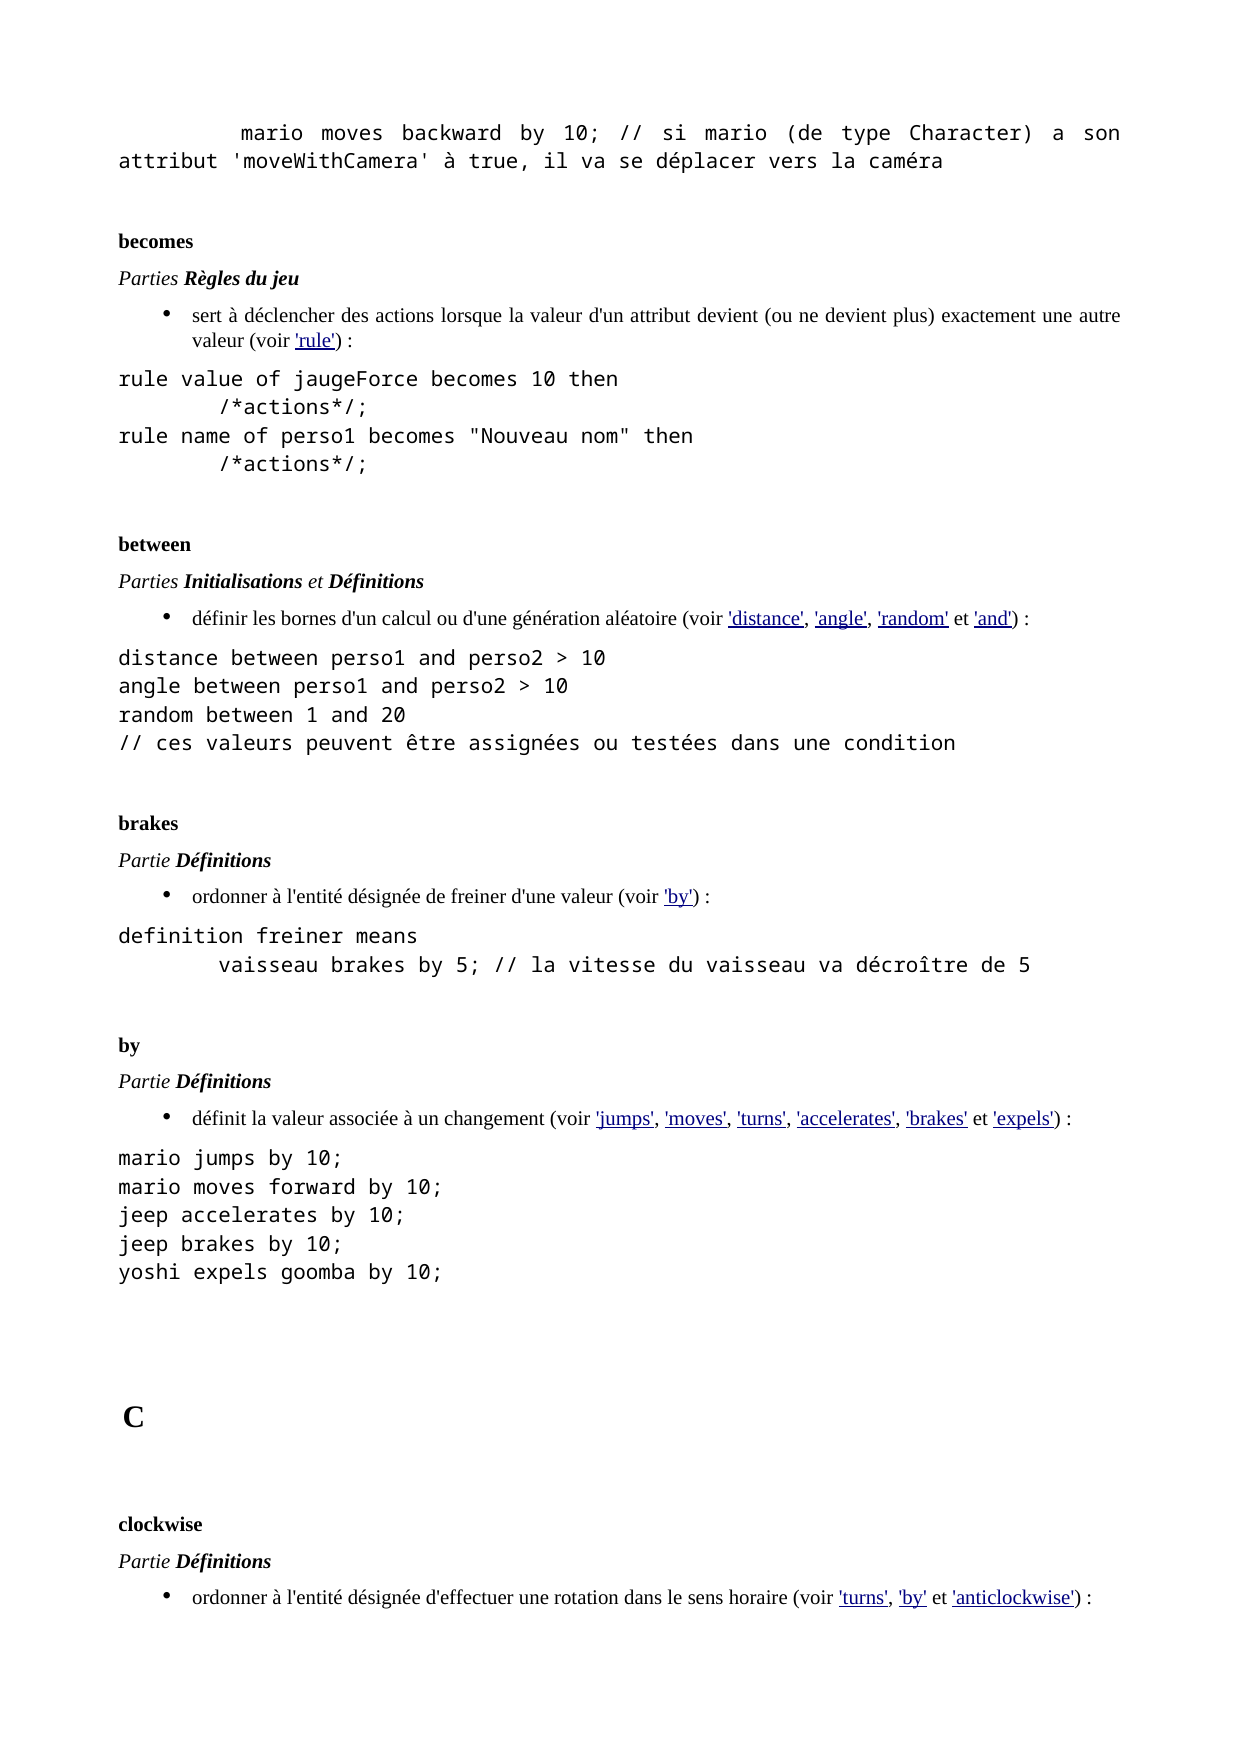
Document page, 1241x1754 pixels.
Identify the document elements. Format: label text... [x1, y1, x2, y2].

text jeep brakes by 10; [118, 1229, 1122, 1257]
list définit la valeur associée à un changement (voir 'jumps', 'moves', 'turns', 'accelerates', 'brakes' et 'expels') : [162, 1106, 1122, 1131]
text Parties Initialisations et Définitions [118, 569, 1122, 593]
text /*actions*/; [118, 449, 1122, 478]
subtitle C [118, 1394, 1122, 1438]
subtitle between [118, 532, 1122, 556]
text Partie Définitions [118, 848, 1122, 872]
text vaisseau brakes by 5; // la vitesse du vaisseau va décroître de 5 [118, 950, 1122, 978]
text // ces valeurs peuvent être assignées ou testées dans une condition [118, 728, 1122, 757]
text distance between perso1 and perso2 > 10 [118, 643, 1122, 671]
text mario moves backward by 10; // si mario (de type Character) a son attribut 'moveWithCamera' à true, il va se déplacer vers la caméra [118, 118, 1122, 175]
list sert à déclencher des actions lorsque la valeur d'un attribut devient (ou ne devient plus) exactement une autre valeur (voir 'rule') : [162, 303, 1122, 352]
text angle between perso1 and perso2 > 10 [118, 671, 1122, 700]
subtitle by [118, 1033, 1122, 1057]
subtitle clockwise [118, 1512, 1122, 1536]
text rule name of perso1 becomes "Nouveau nom" then [118, 421, 1122, 449]
text rule value of jaugeForce becomes 10 then [118, 364, 1122, 392]
text jeep accelerates by 10; [118, 1200, 1122, 1229]
text /*actions*/; [118, 392, 1122, 421]
subtitle brakes [118, 811, 1122, 835]
text mario jumps by 10; [118, 1143, 1122, 1172]
text Parties Règles du jeu [118, 266, 1122, 290]
list ordonner à l'entité désignée d'effectuer une rotation dans le sens horaire (voir 'turns', 'by' et 'anticlockwise') : [162, 1585, 1122, 1610]
subtitle becomes [118, 229, 1122, 253]
list ordonner à l'entité désignée de freiner d'une valeur (voir 'by') : [162, 884, 1122, 909]
text yoshi expels goomba by 10; [118, 1257, 1122, 1286]
text Partie Définitions [118, 1548, 1122, 1573]
text random between 1 and 20 [118, 700, 1122, 728]
text definition freiner means [118, 922, 1122, 950]
text mario moves forward by 10; [118, 1172, 1122, 1200]
list définir les bornes d'un calcul ou d'une génération aléatoire (voir 'distance', 'angle', 'random' et 'and') : [162, 605, 1122, 630]
text Partie Définitions [118, 1069, 1122, 1093]
